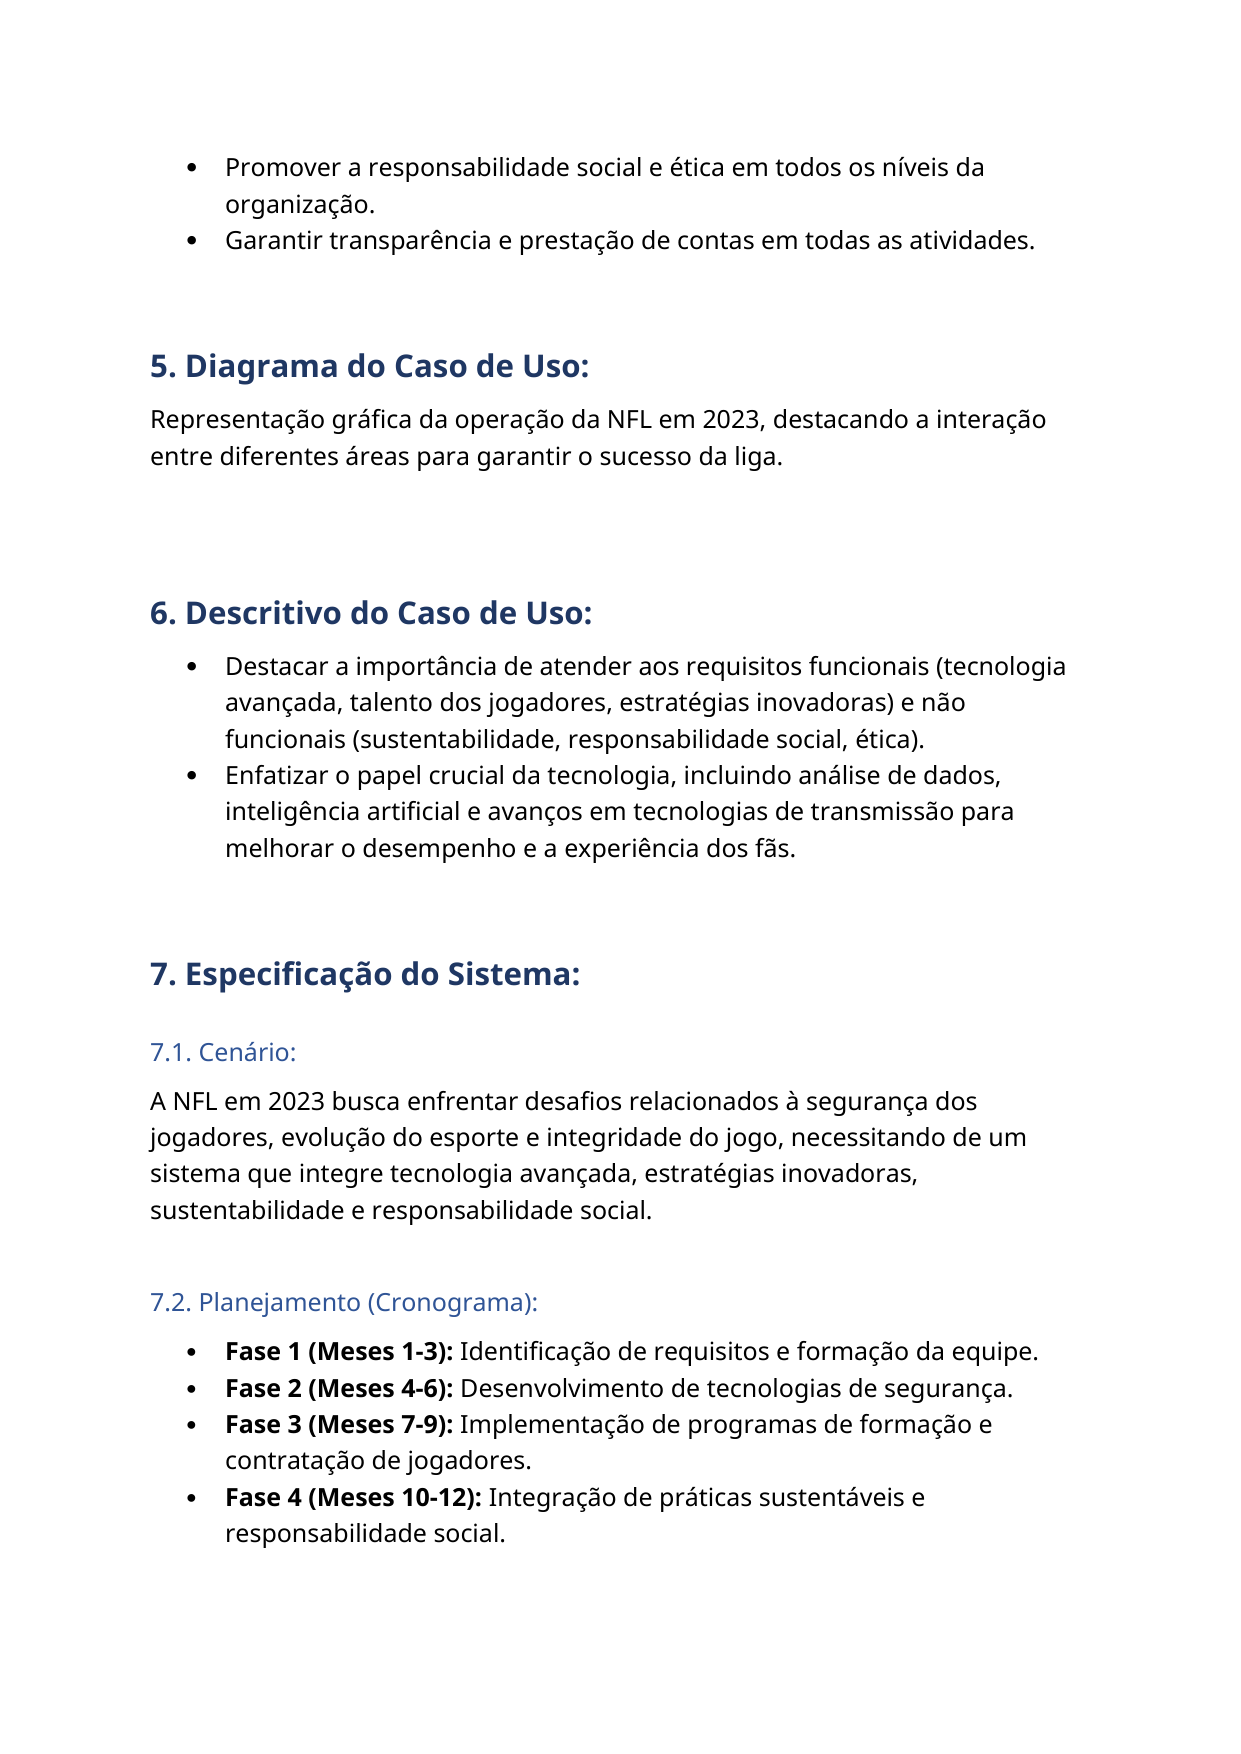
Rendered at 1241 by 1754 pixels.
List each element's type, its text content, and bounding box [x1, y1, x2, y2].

list Fase 3 (Meses 7-9): Implementação de programas de formação e contratação de jogadores. [187, 1407, 1090, 1477]
subtitle 7.2. Planejamento (Cronograma): [150, 1285, 1090, 1319]
list Destacar a importância de atender aos requisitos funcionais (tecnologia avançada, talento dos jogadores, estratégias inovadoras) e não funcionais (sustentabilidade, responsabilidade social, ética). [187, 649, 1090, 755]
subtitle 7.1. Cenário: [150, 1034, 1090, 1069]
list Promover a responsabilidade social e ética em todos os níveis da organização. [187, 150, 1090, 220]
text A NFL em 2023 busca enfrentar desafios relacionados à segurança dos jogadores, evolução do esporte e integridade do jogo, necessitando de um sistema que integre tecnologia avançada, estratégias inovadoras, sustentabilidade e responsabilidade social. [150, 1083, 1090, 1227]
subtitle 5. Diagrama do Caso de Uso: [150, 344, 1090, 386]
subtitle 7. Especificação do Sistema: [150, 952, 1090, 994]
list Fase 1 (Meses 1-3): Identificação de requisitos e formação da equipe. [187, 1334, 1090, 1368]
list Garantir transparência e prestação de contas em todas as atividades. [187, 223, 1090, 257]
list Fase 4 (Meses 10-12): Integração de práticas sustentáveis e responsabilidade social. [187, 1479, 1090, 1550]
subtitle 6. Descritivo do Caso de Uso: [150, 591, 1090, 633]
list Fase 2 (Meses 4-6): Desenvolvimento de tecnologias de segurança. [187, 1370, 1090, 1404]
list Enfatizar o papel crucial da tecnologia, incluindo análise de dados, inteligência artificial e avanços em tecnologias de transmissão para melhorar o desempenho e a experiência dos fãs. [187, 758, 1090, 864]
text Representação gráfica da operação da NFL em 2023, destacando a interação entre diferentes áreas para garantir o sucesso da liga. [150, 402, 1090, 472]
